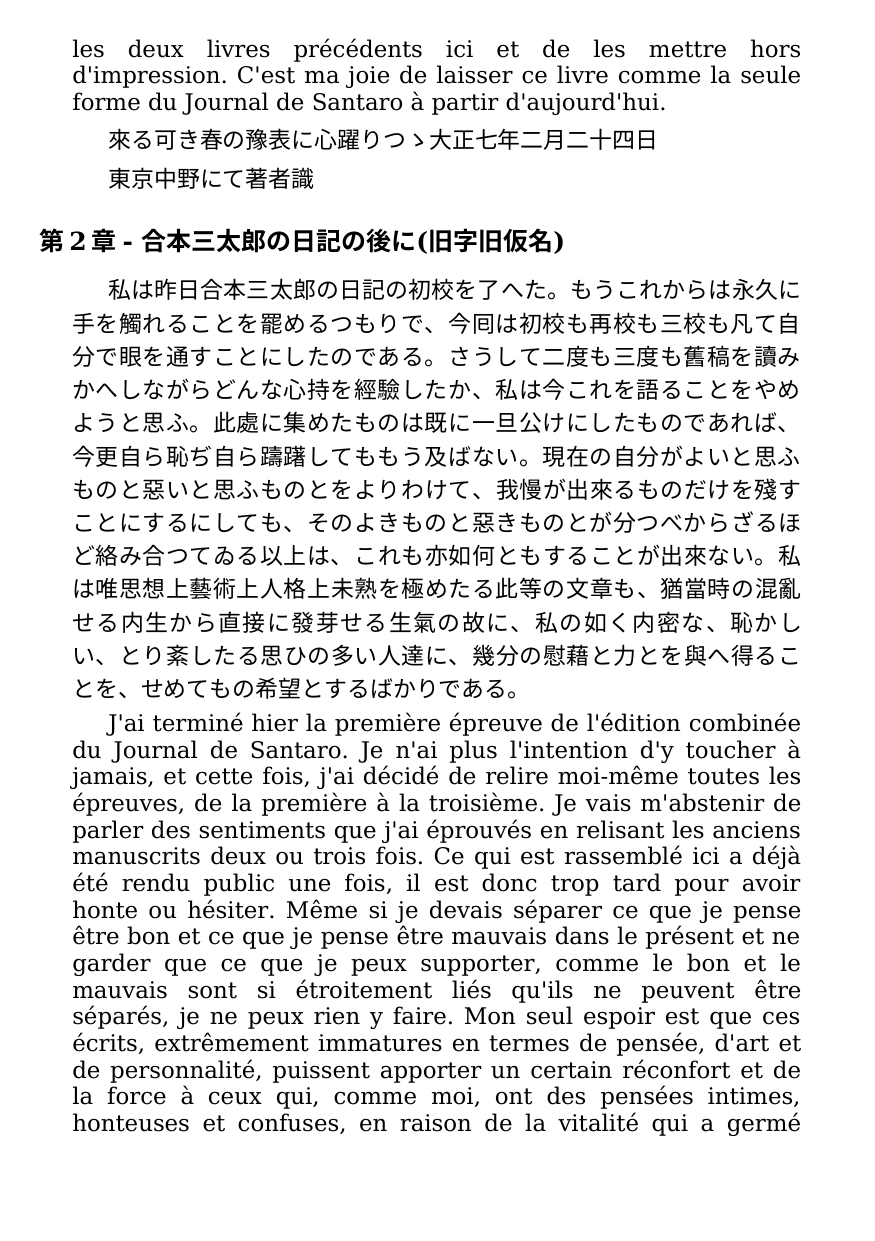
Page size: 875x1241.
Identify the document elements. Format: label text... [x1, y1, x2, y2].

text 私は昨日合本三太郎の日記の初校を了へた。もうこれからは永久に手を觸れることを罷めるつもりで、今囘は初校も再校も三校も凡て自分で眼を通すことにしたのである。さうして二度も三度も舊稿を讀みかへしながらどんな心持を經驗したか、私は今これを語ることをやめようと思ふ。此處に集めたものは既に一旦公けにしたものであれば、今更自ら恥ぢ自ら躊躇してももう及ばない。現在の自分がよいと思ふものと惡いと思ふものとをよりわけて、我慢が出來るものだけを殘すことにするにしても、そのよきものと惡きものとが分つべからざるほど絡み合つてゐる以上は、これも亦如何ともすることが出來ない。私は唯思想上藝術上人格上未熟を極めたる此等の文章も、猶當時の混亂せる内生から直接に發芽せる生氣の故に、私の如く内密な、恥かしい、とり紊したる思ひの多い人達に、幾分の慰藉と力とを與へ得ることを、せめてもの希望とするばかりである。 [72, 272, 802, 704]
text 東京中野にて著者識 [72, 161, 802, 194]
text les deux livres précédents ici et de les mettre hors d'impression. C'est ma joie de laisser ce livre comme la seule forme du Journal de Santaro à partir d'aujourd'hui. [72, 36, 802, 116]
subtitle 第2章 - 合本三太郎の日記の後に(旧字旧仮名) [36, 218, 838, 260]
text J'ai terminé hier la première épreuve de l'édition combinée du Journal de Santaro. Je n'ai plus l'intention d'y toucher à jamais, et cette fois, j'ai décidé de relire moi-même toutes les épreuves, de la première à la troisième. Je vais m'abstenir de parler des sentiments que j'ai éprouvés en relisant les anciens manuscrits deux ou trois fois. Ce qui est rassemblé ici a déjà été rendu public une fois, il est donc trop tard pour avoir honte ou hésiter. Même si je devais séparer ce que je pense être bon et ce que je pense être mauvais dans le présent et ne garder que ce que je peux supporter, comme le bon et le mauvais sont si étroitement liés qu'ils ne peuvent être séparés, je ne peux rien y faire. Mon seul espoir est que ces écrits, extrêmement immatures en termes de pensée, d'art et de personnalité, puissent apporter un certain réconfort et de la force à ceux qui, comme moi, ont des pensées intimes, honteuses et confuses, en raison de la vitalité qui a germé [72, 710, 802, 1137]
text 來る可き春の豫表に心躍りつゝ大正七年二月二十四日 [72, 122, 802, 155]
